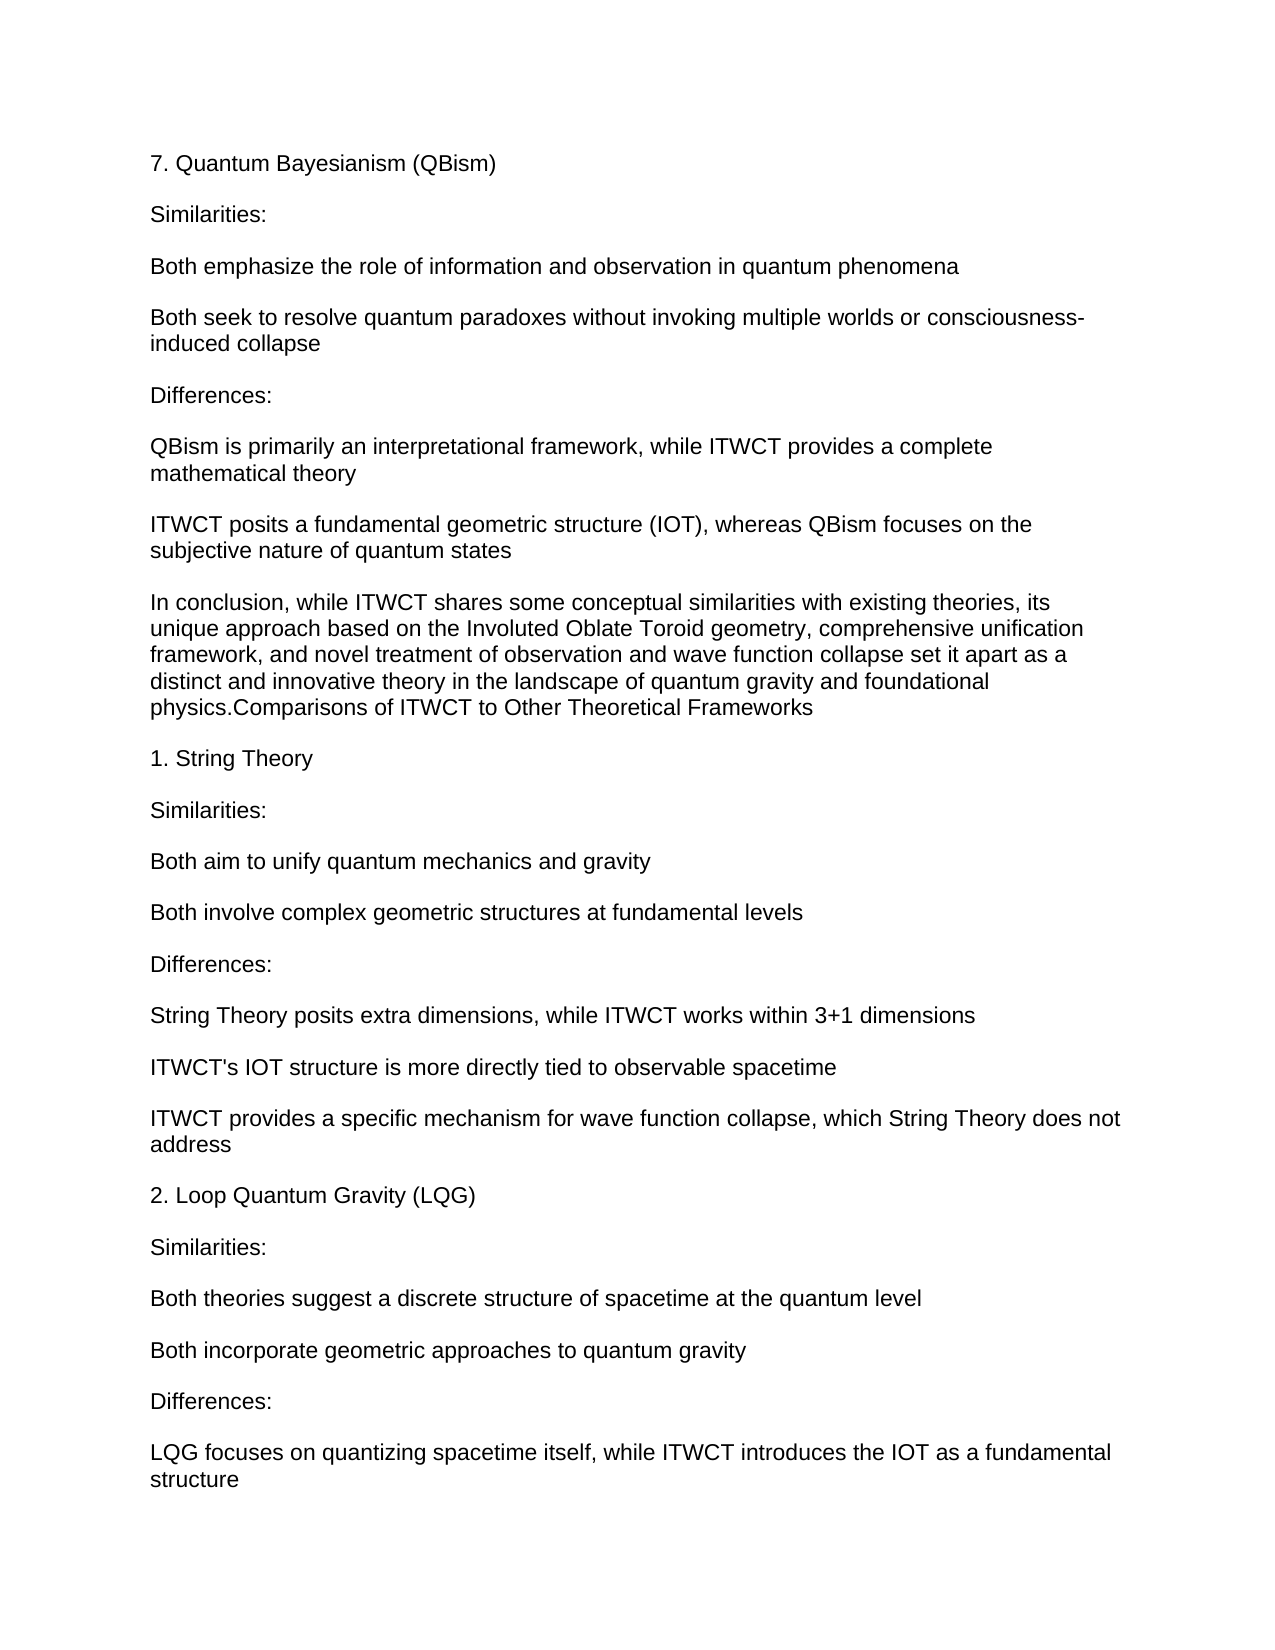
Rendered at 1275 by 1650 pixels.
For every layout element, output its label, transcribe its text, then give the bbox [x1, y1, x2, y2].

text Similarities: [150, 797, 1125, 823]
text Similarities: [150, 1234, 1125, 1260]
text Both emphasize the role of information and observation in quantum phenomena [150, 253, 1125, 279]
text Both incorporate geometric approaches to quantum gravity [150, 1337, 1125, 1363]
text Both theories suggest a discrete structure of spacetime at the quantum level [150, 1285, 1125, 1312]
text QBism is primarily an interpretational framework, while ITWCT provides a complete mathematical theory [150, 433, 1125, 486]
text Both aim to unify quantum mechanics and gravity [150, 848, 1125, 874]
text ITWCT provides a specific mechanism for wave function collapse, which String Theory does not address [150, 1105, 1125, 1157]
text Differences: [150, 382, 1125, 408]
text Differences: [150, 951, 1125, 977]
text ITWCT's IOT structure is more directly tied to observable spacetime [150, 1053, 1125, 1080]
text Similarities: [150, 201, 1125, 228]
text String Theory posits extra dimensions, while ITWCT works within 3+1 dimensions [150, 1002, 1125, 1028]
text In conclusion, while ITWCT shares some conceptual similarities with existing theories, its unique approach based on the Involuted Oblate Toroid geometry, comprehensive unification framework, and novel treatment of observation and wave function collapse set it apart as a distinct and innovative theory in the landscape of quantum gravity and foundational physics.Comparisons of ITWCT to Other Theoretical Frameworks [150, 588, 1125, 720]
text 7. Quantum Bayesianism (QBism) [150, 150, 1125, 176]
text Both seek to resolve quantum paradoxes without invoking multiple worlds or consciousness-induced collapse [150, 304, 1125, 357]
text 1. String Theory [150, 745, 1125, 772]
text 2. Loop Quantum Gravity (LQG) [150, 1182, 1125, 1209]
text Differences: [150, 1388, 1125, 1414]
text Both involve complex geometric structures at fundamental levels [150, 899, 1125, 926]
text LQG focuses on quantizing spacetime itself, while ITWCT introduces the IOT as a fundamental structure [150, 1439, 1125, 1492]
text ITWCT posits a fundamental geometric structure (IOT), whereas QBism focuses on the subjective nature of quantum states [150, 511, 1125, 563]
